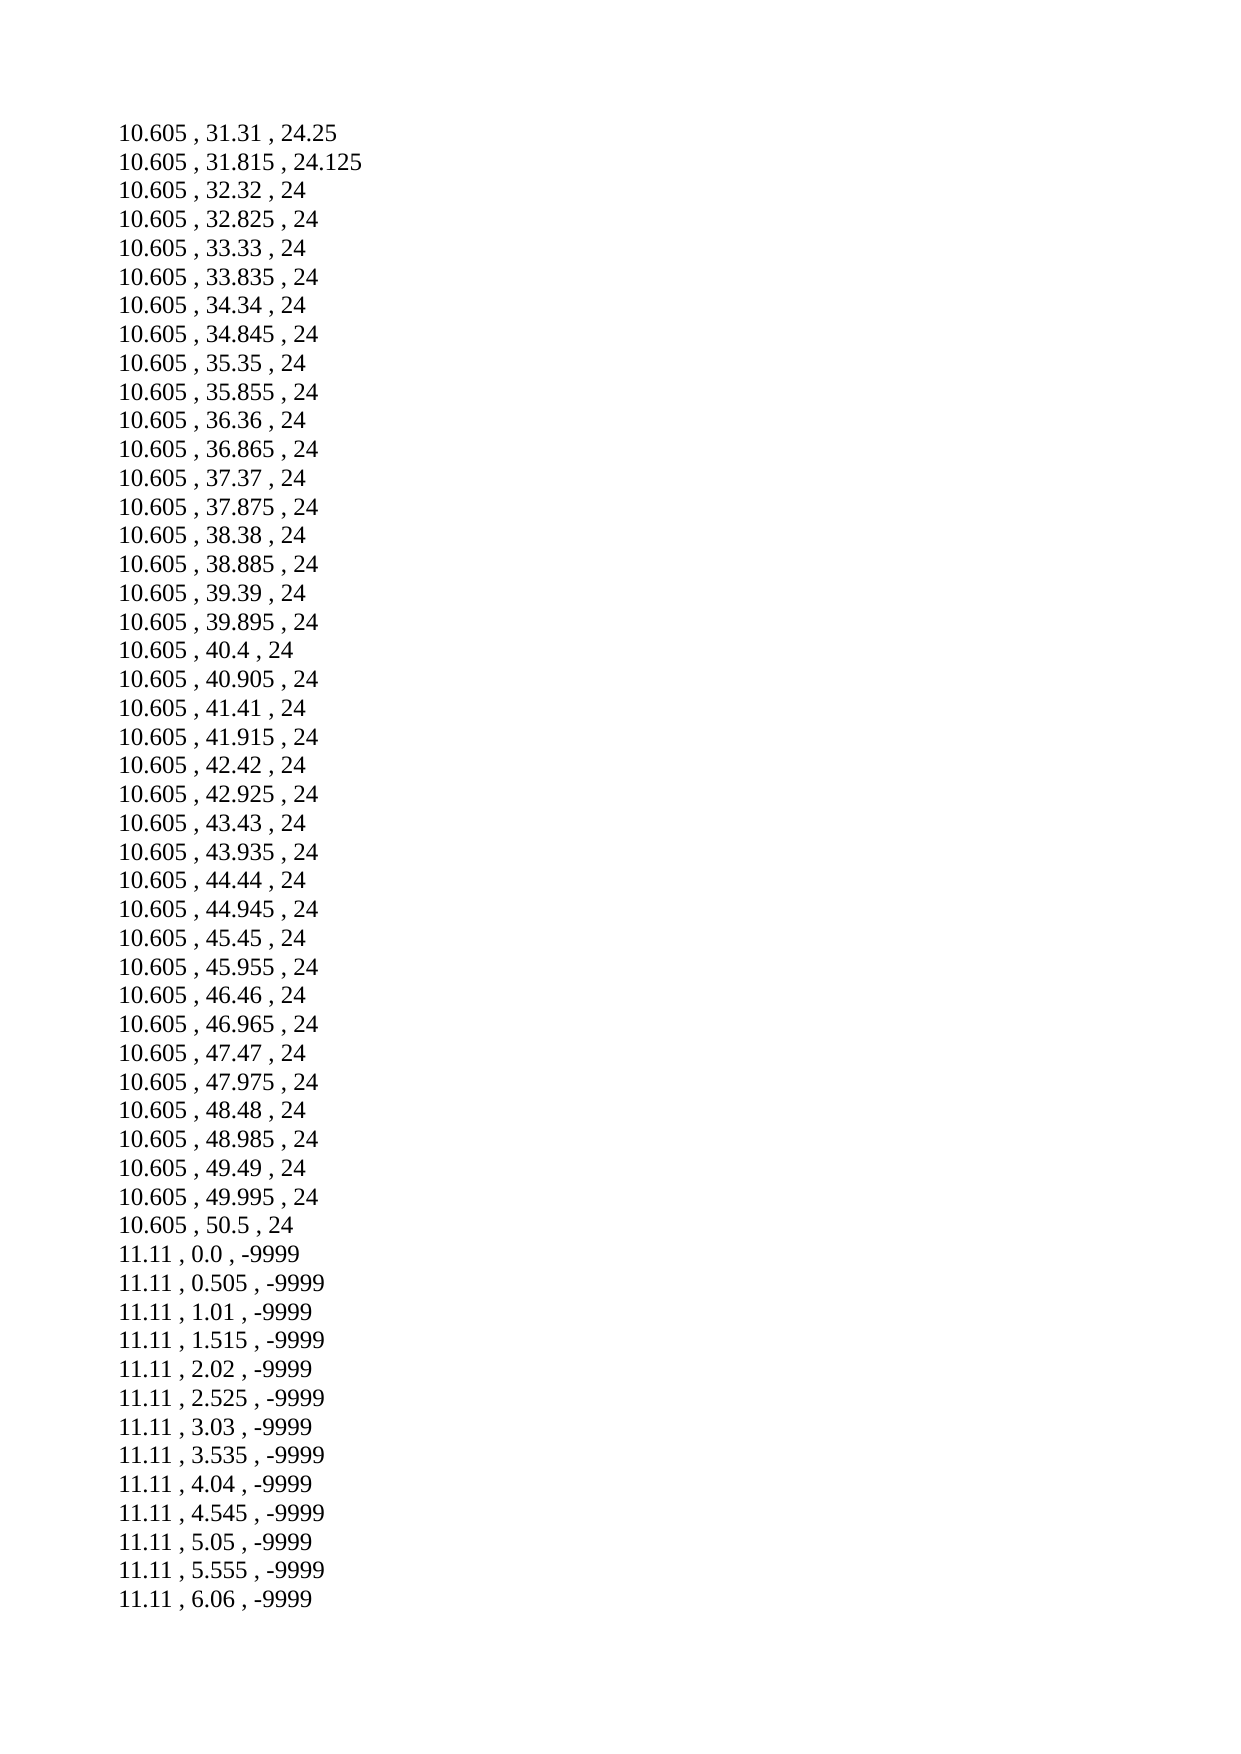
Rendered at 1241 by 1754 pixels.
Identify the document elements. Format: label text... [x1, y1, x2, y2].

text 10.605 , 42.42 , 24 [118, 751, 1122, 779]
text 11.11 , 6.06 , -9999 [118, 1584, 1122, 1613]
text 10.605 , 33.33 , 24 [118, 233, 1122, 262]
text 10.605 , 43.43 , 24 [118, 808, 1122, 837]
text 11.11 , 3.535 , -9999 [118, 1441, 1122, 1469]
text 10.605 , 31.31 , 24.25 [118, 118, 1122, 147]
text 10.605 , 47.975 , 24 [118, 1067, 1122, 1096]
text 11.11 , 2.02 , -9999 [118, 1354, 1122, 1383]
text 10.605 , 47.47 , 24 [118, 1038, 1122, 1067]
text 10.605 , 32.825 , 24 [118, 204, 1122, 233]
text 11.11 , 3.03 , -9999 [118, 1412, 1122, 1441]
text 10.605 , 43.935 , 24 [118, 837, 1122, 866]
text 11.11 , 1.01 , -9999 [118, 1297, 1122, 1326]
text 10.605 , 39.895 , 24 [118, 607, 1122, 636]
text 11.11 , 1.515 , -9999 [118, 1326, 1122, 1354]
text 10.605 , 31.815 , 24.125 [118, 147, 1122, 176]
text 10.605 , 34.845 , 24 [118, 319, 1122, 348]
text 10.605 , 46.46 , 24 [118, 981, 1122, 1009]
text 10.605 , 40.4 , 24 [118, 636, 1122, 664]
text 11.11 , 0.0 , -9999 [118, 1239, 1122, 1268]
text 10.605 , 36.36 , 24 [118, 406, 1122, 434]
text 10.605 , 34.34 , 24 [118, 291, 1122, 319]
text 10.605 , 48.985 , 24 [118, 1124, 1122, 1153]
text 10.605 , 35.35 , 24 [118, 348, 1122, 377]
text 11.11 , 0.505 , -9999 [118, 1268, 1122, 1297]
text 10.605 , 37.875 , 24 [118, 492, 1122, 521]
text 10.605 , 42.925 , 24 [118, 779, 1122, 808]
text 10.605 , 44.44 , 24 [118, 866, 1122, 894]
text 11.11 , 2.525 , -9999 [118, 1383, 1122, 1412]
text 11.11 , 5.05 , -9999 [118, 1527, 1122, 1556]
text 10.605 , 41.915 , 24 [118, 722, 1122, 751]
text 10.605 , 38.885 , 24 [118, 549, 1122, 578]
text 10.605 , 35.855 , 24 [118, 377, 1122, 406]
text 10.605 , 38.38 , 24 [118, 521, 1122, 549]
text 10.605 , 44.945 , 24 [118, 894, 1122, 923]
text 10.605 , 50.5 , 24 [118, 1211, 1122, 1239]
text 10.605 , 41.41 , 24 [118, 693, 1122, 722]
text 10.605 , 32.32 , 24 [118, 176, 1122, 204]
text 10.605 , 49.49 , 24 [118, 1153, 1122, 1182]
text 11.11 , 5.555 , -9999 [118, 1556, 1122, 1584]
text 10.605 , 36.865 , 24 [118, 434, 1122, 463]
text 10.605 , 33.835 , 24 [118, 262, 1122, 291]
text 10.605 , 45.955 , 24 [118, 952, 1122, 981]
text 10.605 , 39.39 , 24 [118, 578, 1122, 607]
text 11.11 , 4.04 , -9999 [118, 1469, 1122, 1498]
text 10.605 , 37.37 , 24 [118, 463, 1122, 492]
text 11.11 , 4.545 , -9999 [118, 1498, 1122, 1527]
text 10.605 , 49.995 , 24 [118, 1182, 1122, 1211]
text 10.605 , 46.965 , 24 [118, 1009, 1122, 1038]
text 10.605 , 40.905 , 24 [118, 664, 1122, 693]
text 10.605 , 45.45 , 24 [118, 923, 1122, 952]
text 10.605 , 48.48 , 24 [118, 1096, 1122, 1124]
